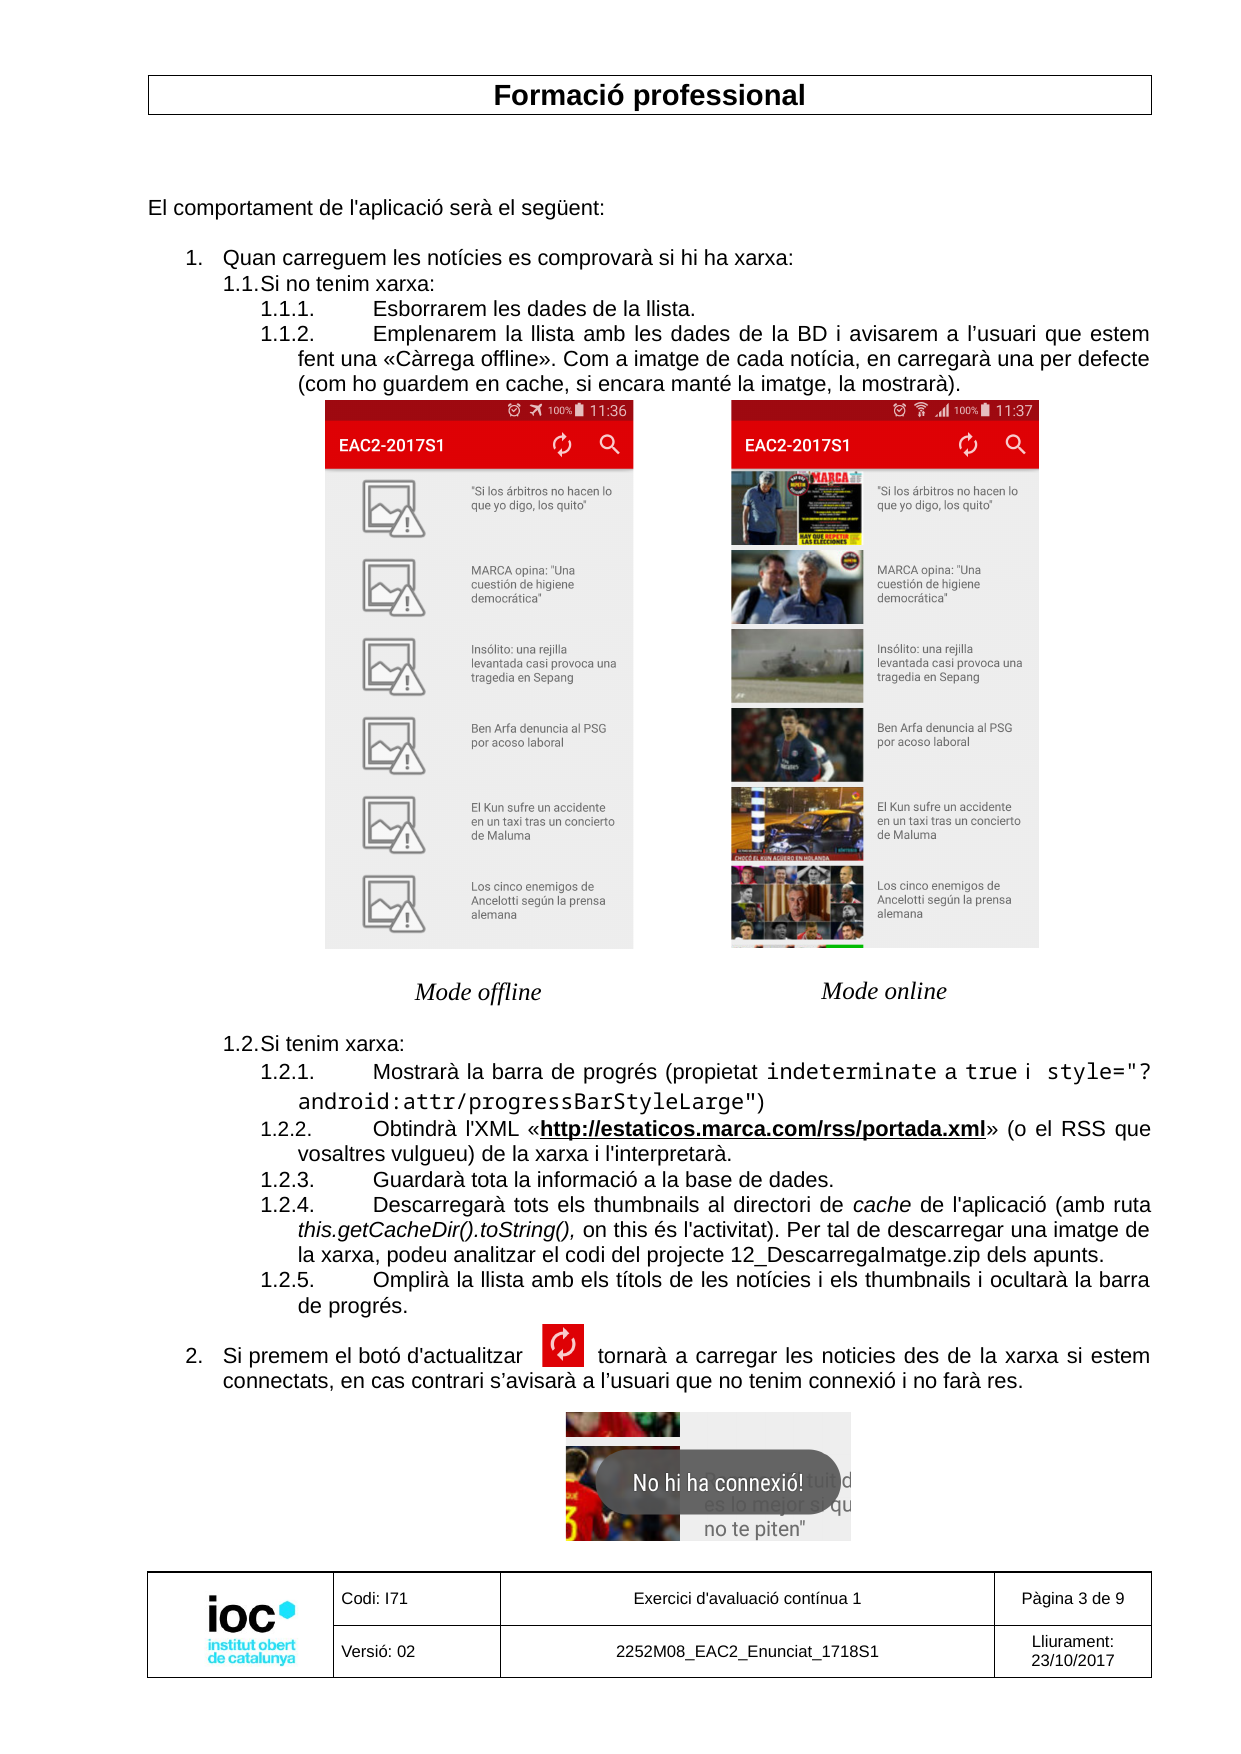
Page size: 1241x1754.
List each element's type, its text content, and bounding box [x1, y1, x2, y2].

list Quan carreguem les notícies es comprovarà si hi ha xarxa: [185, 245, 1151, 271]
list Descarregarà tots els thumbnails al directori de cache de l'aplicació (amb ruta this.getCacheDir().toString(), on this és l'activitat). Per tal de descarregar una imatge de la xarxa, podeu analitzar el codi del projecte 12_DescarregaImatge.zip dels apunts. [260, 1192, 1151, 1267]
text El comportament de l'aplicació serà el següent: [148, 195, 1151, 220]
picture [195, 1581, 309, 1677]
list Obtindrà l'XML «http://estaticos.marca.com/rss/portada.xml» (o el RSS que vosaltres vulgueu) de la xarxa i l'interpretarà. [260, 1116, 1151, 1166]
picture [731, 400, 1039, 948]
list Esborrarem les dades de la llista. [260, 296, 1151, 321]
list Emplenarem la llista amb les dades de la BD i avisarem a l’usuari que estem fent una «Càrrega offline». Com a imatge de cada notícia, en carregarà una per defecte (com ho guardem en cache, si encara manté la imatge, la mostrarà). [260, 321, 1151, 397]
picture [542, 1324, 584, 1367]
list Si no tenim xarxa: [223, 271, 1151, 296]
text Mode offline [302, 412, 657, 1006]
list Guardarà tota la informació a la base de dades. [260, 1166, 1151, 1192]
list Si premem el botó d'actualitzar tornarà a carregar les noticies des de la xarxa si estem connectats, en cas contrari s’avisarà a l’usuari que no tenim connexió i no farà res. [185, 1343, 1151, 1393]
list Omplirà la llista amb els títols de les notícies i els thumbnails i ocultarà la barra de progrés. [260, 1267, 1151, 1318]
picture [565, 1412, 851, 1541]
list Mostrarà la barra de progrés (propietat indeterminate a true i style="?android:attr/progressBarStyleLarge") [260, 1056, 1151, 1116]
list Si tenim xarxa: [223, 1031, 1151, 1056]
picture [325, 400, 634, 949]
text Mode online [707, 412, 1063, 1005]
